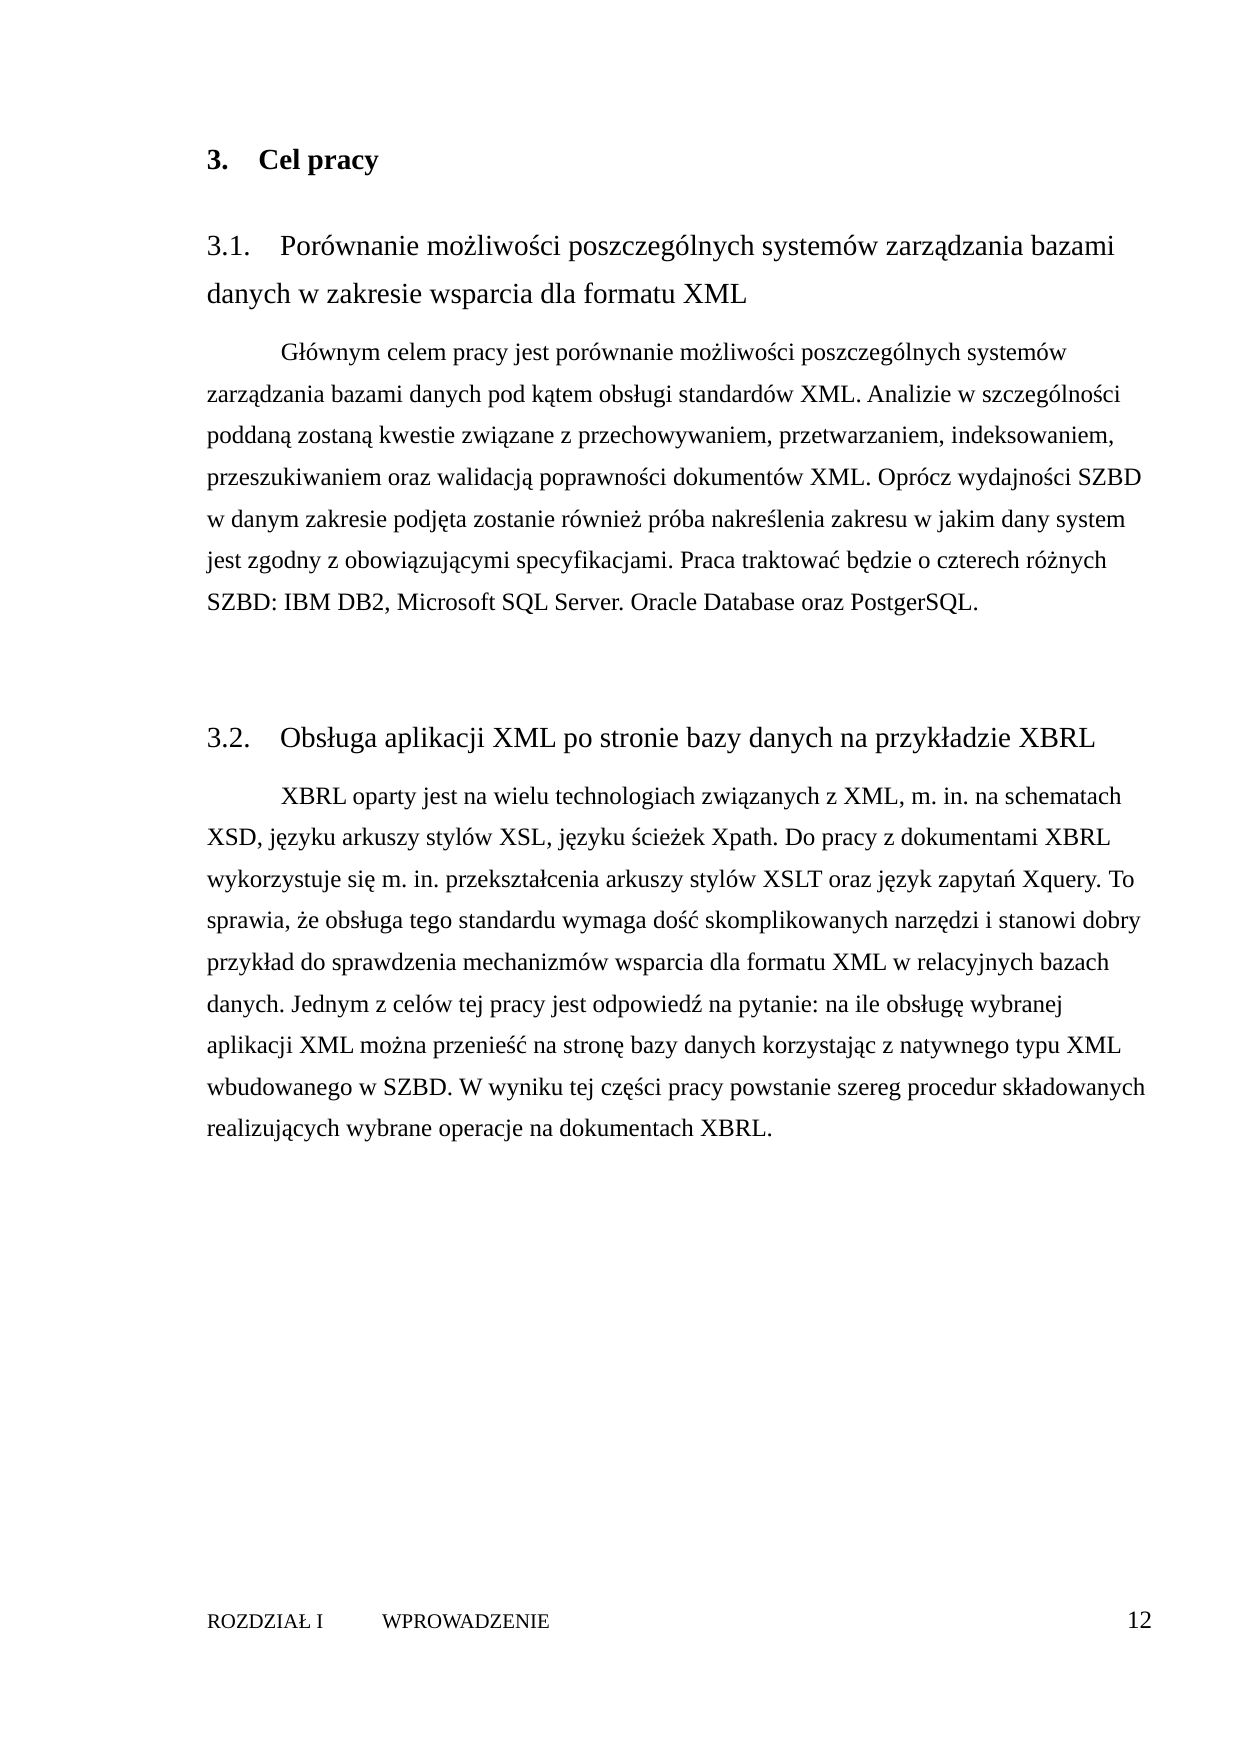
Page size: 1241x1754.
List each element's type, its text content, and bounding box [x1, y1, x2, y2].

text XBRL oparty jest na wielu technologiach związanych z XML, m. in. na schematach XSD, języku arkuszy stylów XSL, języku ścieżek Xpath. Do pracy z dokumentami XBRL wykorzystuje się m. in. przekształcenia arkuszy stylów XSLT oraz język zapytań Xquery. To sprawia, że obsługa tego standardu wymaga dość skomplikowanych narzędzi i stanowi dobry przykład do sprawdzenia mechanizmów wsparcia dla formatu XML w relacyjnych bazach danych. Jednym z celów tej pracy jest odpowiedź na pytanie: na ile obsługę wybranej aplikacji XML można przenieść na stronę bazy danych korzystając z natywnego typu XML wbudowanego w SZBD. W wyniku tej części pracy powstanie szereg procedur składowanych realizujących wybrane operacje na dokumentach XBRL. [207, 782, 1152, 1142]
text Głównym celem pracy jest porównanie możliwości poszczególnych systemów zarządzania bazami danych pod kątem obsługi standardów XML. Analizie w szczególności poddaną zostaną kwestie związane z przechowywaniem, przetwarzaniem, indeksowaniem, przeszukiwaniem oraz walidacją poprawności dokumentów XML. Oprócz wydajności SZBD w danym zakresie podjęta zostanie również próba nakreślenia zakresu w jakim dany system jest zgodny z obowiązującymi specyfikacjami. Praca traktować będzie o czterech różnych SZBD: IBM DB2, Microsoft SQL Server. Oracle Database oraz PostgerSQL. [207, 338, 1152, 616]
subtitle Obsługa aplikacji XML po stronie bazy danych na przykładzie XBRL [207, 721, 1152, 753]
subtitle Porównanie możliwości poszczególnych systemów zarządzania bazami danych w zakresie wsparcia dla formatu XML [207, 229, 1152, 310]
subtitle Cel pracy [207, 143, 1152, 175]
